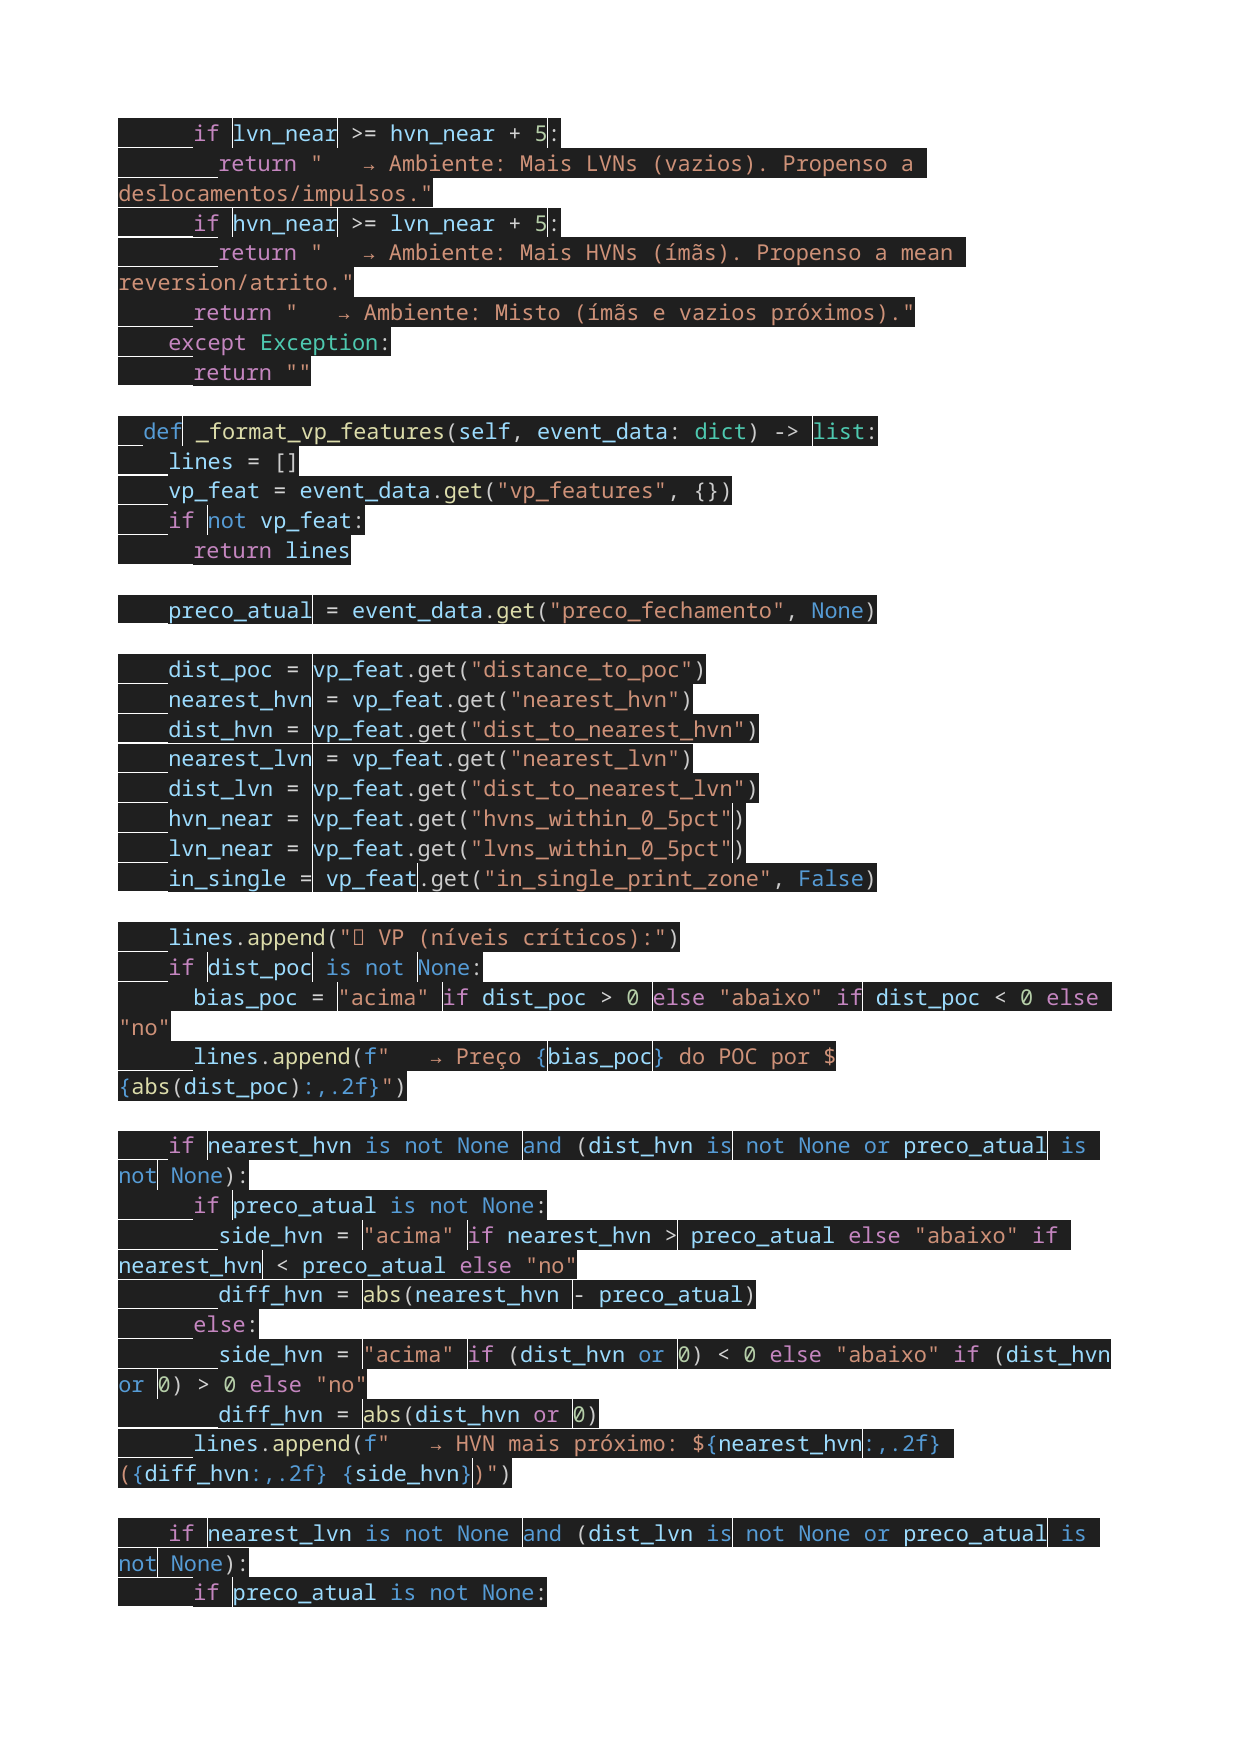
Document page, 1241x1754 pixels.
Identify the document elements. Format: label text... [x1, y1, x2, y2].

text dist_poc = vp_feat.get("distance_to_poc") [118, 654, 1122, 684]
text if preco_atual is not None: [118, 1190, 1122, 1220]
text return " → Ambiente: Mais HVNs (ímãs). Propenso a mean reversion/atrito." [118, 237, 1122, 297]
text return lines [118, 535, 1122, 565]
text lvn_near = vp_feat.get("lvns_within_0_5pct") [118, 833, 1122, 863]
text dist_hvn = vp_feat.get("dist_to_nearest_hvn") [118, 714, 1122, 743]
text lines = [] [118, 446, 1122, 476]
text lines.append(f" → HVN mais próximo: ${nearest_hvn:,.2f} ({diff_hvn:,.2f} {side_hvn})") [118, 1428, 1122, 1488]
text return "" [118, 356, 1122, 386]
text if lvn_near >= hvn_near + 5: [118, 118, 1122, 148]
text if not vp_feat: [118, 505, 1122, 535]
text diff_hvn = abs(nearest_hvn - preco_atual) [118, 1279, 1122, 1309]
text return " → Ambiente: Misto (ímãs e vazios próximos)." [118, 297, 1122, 327]
text if dist_poc is not None: [118, 952, 1122, 982]
text diff_hvn = abs(dist_hvn or 0) [118, 1399, 1122, 1428]
text hvn_near = vp_feat.get("hvns_within_0_5pct") [118, 803, 1122, 833]
text side_hvn = "acima" if (dist_hvn or 0) < 0 else "abaixo" if (dist_hvn or 0) > 0 else "no" [118, 1339, 1122, 1399]
text preco_atual = event_data.get("preco_fechamento", None) [118, 594, 1122, 624]
text vp_feat = event_data.get("vp_features", {}) [118, 476, 1122, 505]
text nearest_hvn = vp_feat.get("nearest_hvn") [118, 684, 1122, 714]
text def _format_vp_features(self, event_data: dict) -> list: [118, 416, 1122, 446]
text return " → Ambiente: Mais LVNs (vazios). Propenso a deslocamentos/impulsos." [118, 148, 1122, 207]
text if preco_atual is not None: [118, 1577, 1122, 1607]
text in_single = vp_feat.get("in_single_print_zone", False) [118, 863, 1122, 892]
text if hvn_near >= lvn_near + 5: [118, 207, 1122, 237]
text nearest_lvn = vp_feat.get("nearest_lvn") [118, 743, 1122, 773]
text dist_lvn = vp_feat.get("dist_to_nearest_lvn") [118, 773, 1122, 803]
text lines.append("🧲 VP (níveis críticos):") [118, 922, 1122, 952]
text except Exception: [118, 327, 1122, 356]
text lines.append(f" → Preço {bias_poc} do POC por ${abs(dist_poc):,.2f}") [118, 1041, 1122, 1101]
text if nearest_lvn is not None and (dist_lvn is not None or preco_atual is not None): [118, 1518, 1122, 1577]
text if nearest_hvn is not None and (dist_hvn is not None or preco_atual is not None): [118, 1131, 1122, 1190]
text bias_poc = "acima" if dist_poc > 0 else "abaixo" if dist_poc < 0 else "no" [118, 982, 1122, 1041]
text side_hvn = "acima" if nearest_hvn > preco_atual else "abaixo" if nearest_hvn < preco_atual else "no" [118, 1220, 1122, 1279]
text else: [118, 1309, 1122, 1339]
